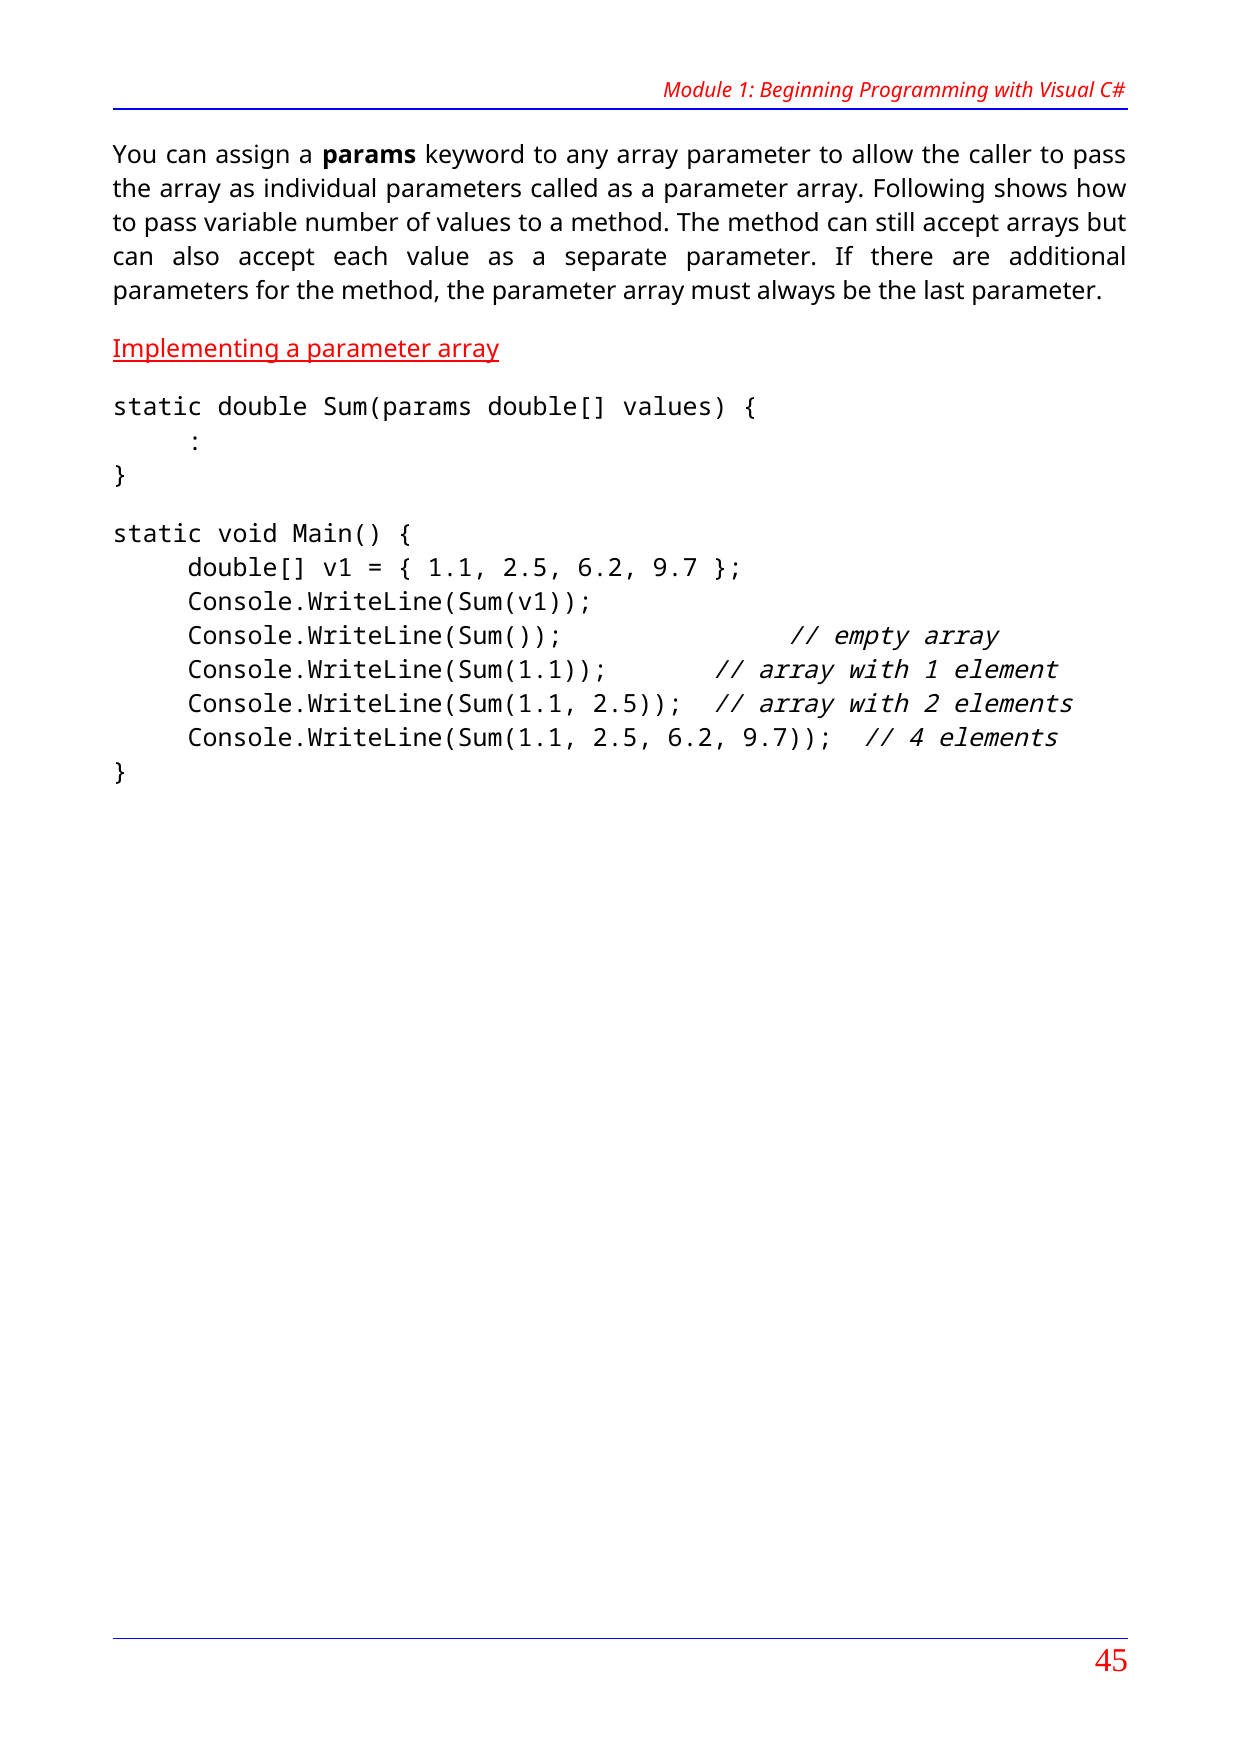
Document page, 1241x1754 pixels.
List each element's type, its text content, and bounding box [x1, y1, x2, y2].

text double[] v1 = { 1.1, 2.5, 6.2, 9.7 }; [112, 549, 1128, 583]
text static void Main() { [112, 515, 1128, 549]
text Console.WriteLine(Sum(v1)); [112, 583, 1128, 617]
text } [112, 754, 1128, 788]
text } [112, 457, 1128, 491]
text You can assign a params keyword to any array parameter to allow the caller to pass the array as individual parameters called as a parameter array. Following shows how to pass variable number of values to a method. The method can still accept arrays but can also accept each value as a separate parameter. If there are additional parameters for the method, the parameter array must always be the last parameter. [112, 137, 1128, 307]
text Implementing a parameter array [112, 331, 1128, 365]
text Console.WriteLine(Sum(1.1, 2.5, 6.2, 9.7)); // 4 elements [112, 720, 1128, 754]
text Console.WriteLine(Sum(1.1, 2.5)); // array with 2 elements [112, 686, 1128, 720]
text Console.WriteLine(Sum(1.1)); // array with 1 element [112, 652, 1128, 686]
text : [112, 423, 1128, 457]
text static double Sum(params double[] values) { [112, 389, 1128, 423]
text Console.WriteLine(Sum()); // empty array [112, 617, 1128, 652]
